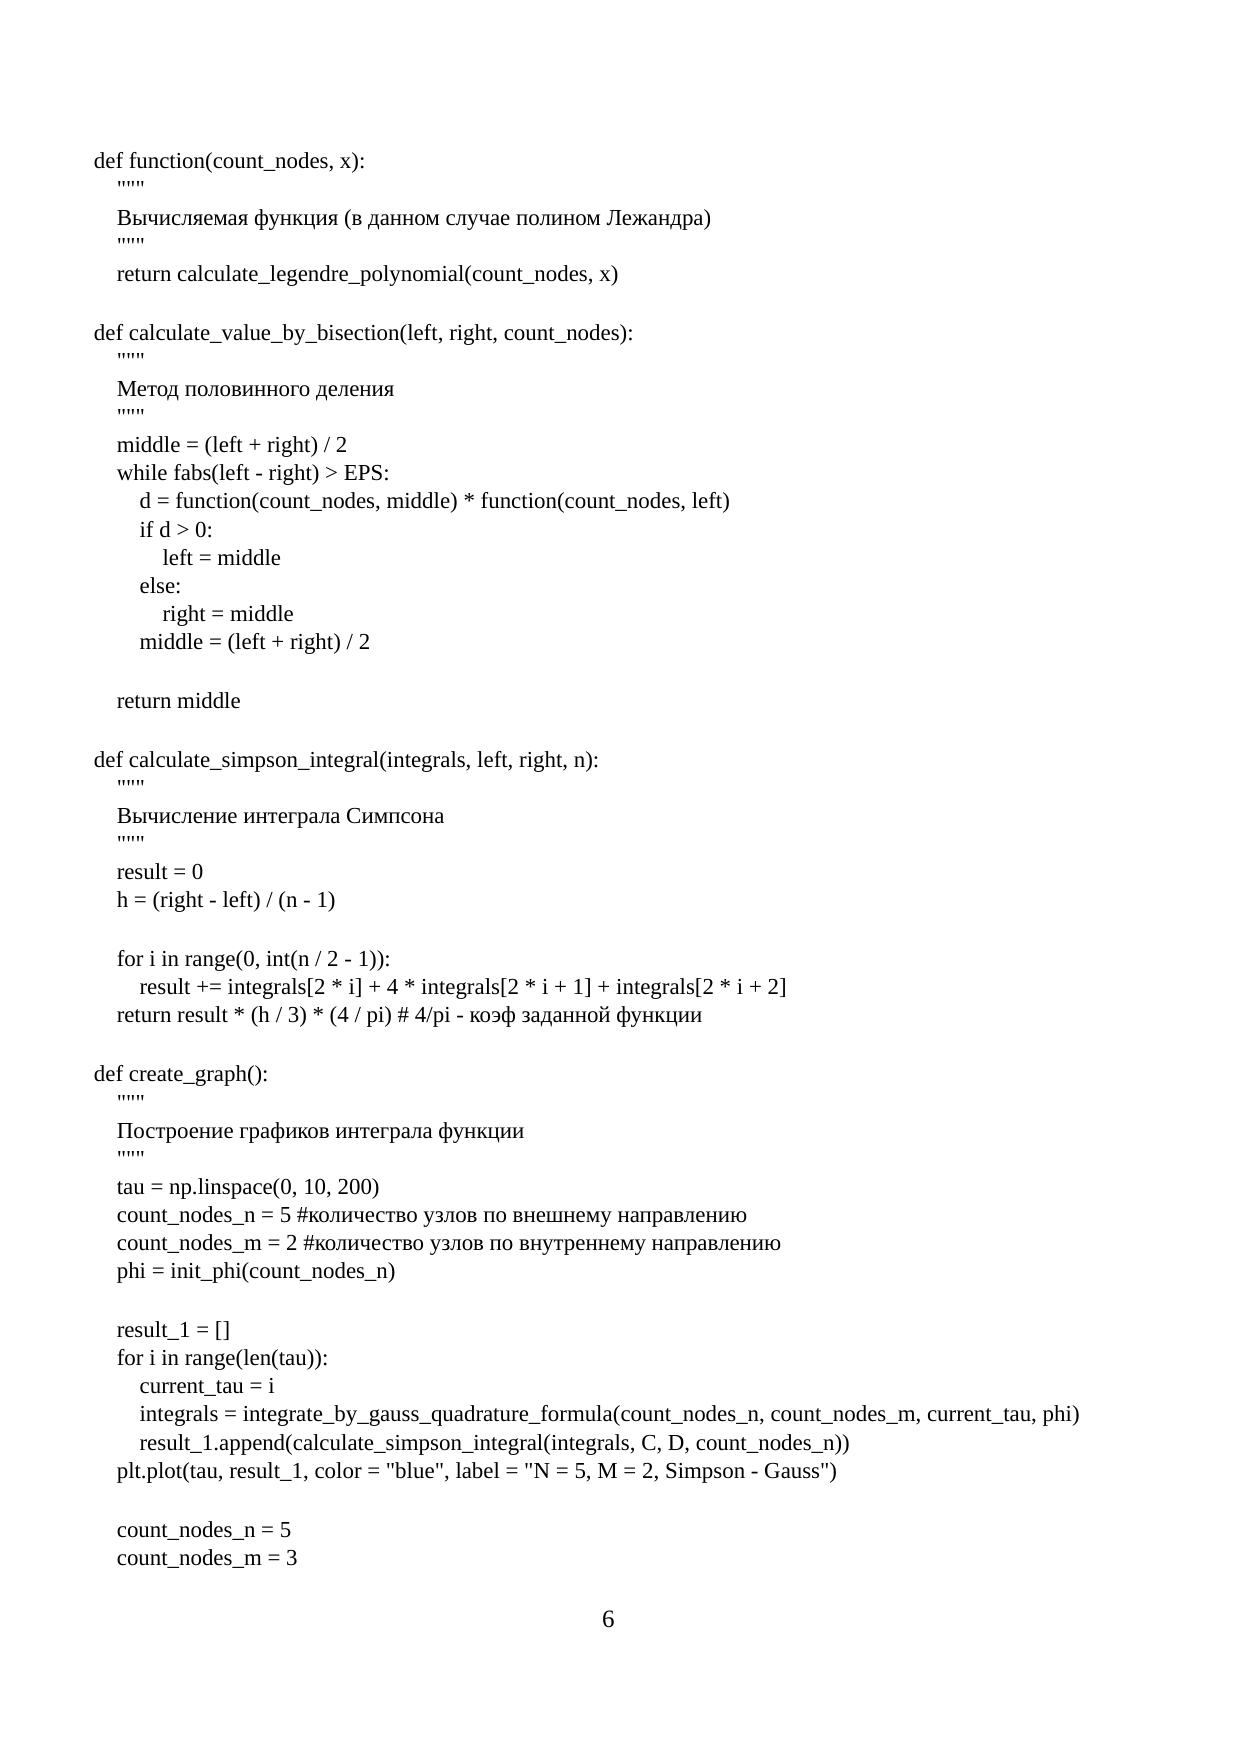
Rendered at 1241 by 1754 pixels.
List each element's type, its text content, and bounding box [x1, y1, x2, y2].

text """ [94, 1088, 1122, 1115]
text def calculate_simpson_integral(integrals, left, right, n): [94, 746, 1122, 772]
text return middle [94, 687, 1122, 713]
text h = (right - left) / (n - 1) [94, 886, 1122, 913]
text def function(count_nodes, x): [94, 147, 1122, 174]
text phi = init_phi(count_nodes_n) [94, 1257, 1122, 1284]
text Метод половинного деления [94, 375, 1122, 401]
text result_1.append(calculate_simpson_integral(integrals, C, D, count_nodes_n)) [94, 1429, 1122, 1455]
text """ [94, 403, 1122, 429]
text else: [94, 572, 1122, 598]
text Вычисляемая функция (в данном случае полином Лежандра) [94, 204, 1122, 230]
text count_nodes_m = 3 [94, 1544, 1122, 1570]
text plt.plot(tau, result_1, color = "blue", label = "N = 5, M = 2, Simpson - Gauss") [94, 1457, 1122, 1483]
text right = middle [94, 600, 1122, 626]
text """ [94, 176, 1122, 202]
text def create_graph(): [94, 1060, 1122, 1087]
text return calculate_legendre_polynomial(count_nodes, x) [94, 260, 1122, 286]
text left = middle [94, 544, 1122, 570]
text while fabs(left - right) > EPS: [94, 459, 1122, 486]
text result = 0 [94, 858, 1122, 885]
text for i in range(len(tau)): [94, 1344, 1122, 1371]
text for i in range(0, int(n / 2 - 1)): [94, 945, 1122, 972]
text def calculate_value_by_bisection(left, right, count_nodes): [94, 319, 1122, 345]
text return result * (h / 3) * (4 / pi) # 4/pi - коэф заданной функции [94, 1002, 1122, 1028]
text tau = np.linspace(0, 10, 200) [94, 1173, 1122, 1199]
text count_nodes_n = 5 #количество узлов по внешнему направлению [94, 1201, 1122, 1227]
text count_nodes_n = 5 [94, 1516, 1122, 1542]
text """ [94, 1145, 1122, 1171]
text """ [94, 774, 1122, 800]
text middle = (left + right) / 2 [94, 628, 1122, 654]
text middle = (left + right) / 2 [94, 431, 1122, 458]
text result += integrals[2 * i] + 4 * integrals[2 * i + 1] + integrals[2 * i + 2] [94, 973, 1122, 1000]
text """ [94, 830, 1122, 857]
text integrals = integrate_by_gauss_quadrature_formula(count_nodes_n, count_nodes_m, current_tau, phi) [94, 1401, 1122, 1427]
text result_1 = [] [94, 1316, 1122, 1342]
text Вычисление интеграла Симпсона [94, 802, 1122, 828]
text Построение графиков интеграла функции [94, 1117, 1122, 1143]
text """ [94, 232, 1122, 258]
text """ [94, 347, 1122, 373]
text if d > 0: [94, 516, 1122, 542]
text current_tau = i [94, 1372, 1122, 1399]
text d = function(count_nodes, middle) * function(count_nodes, left) [94, 487, 1122, 514]
text count_nodes_m = 2 #количество узлов по внутреннему направлению [94, 1229, 1122, 1256]
